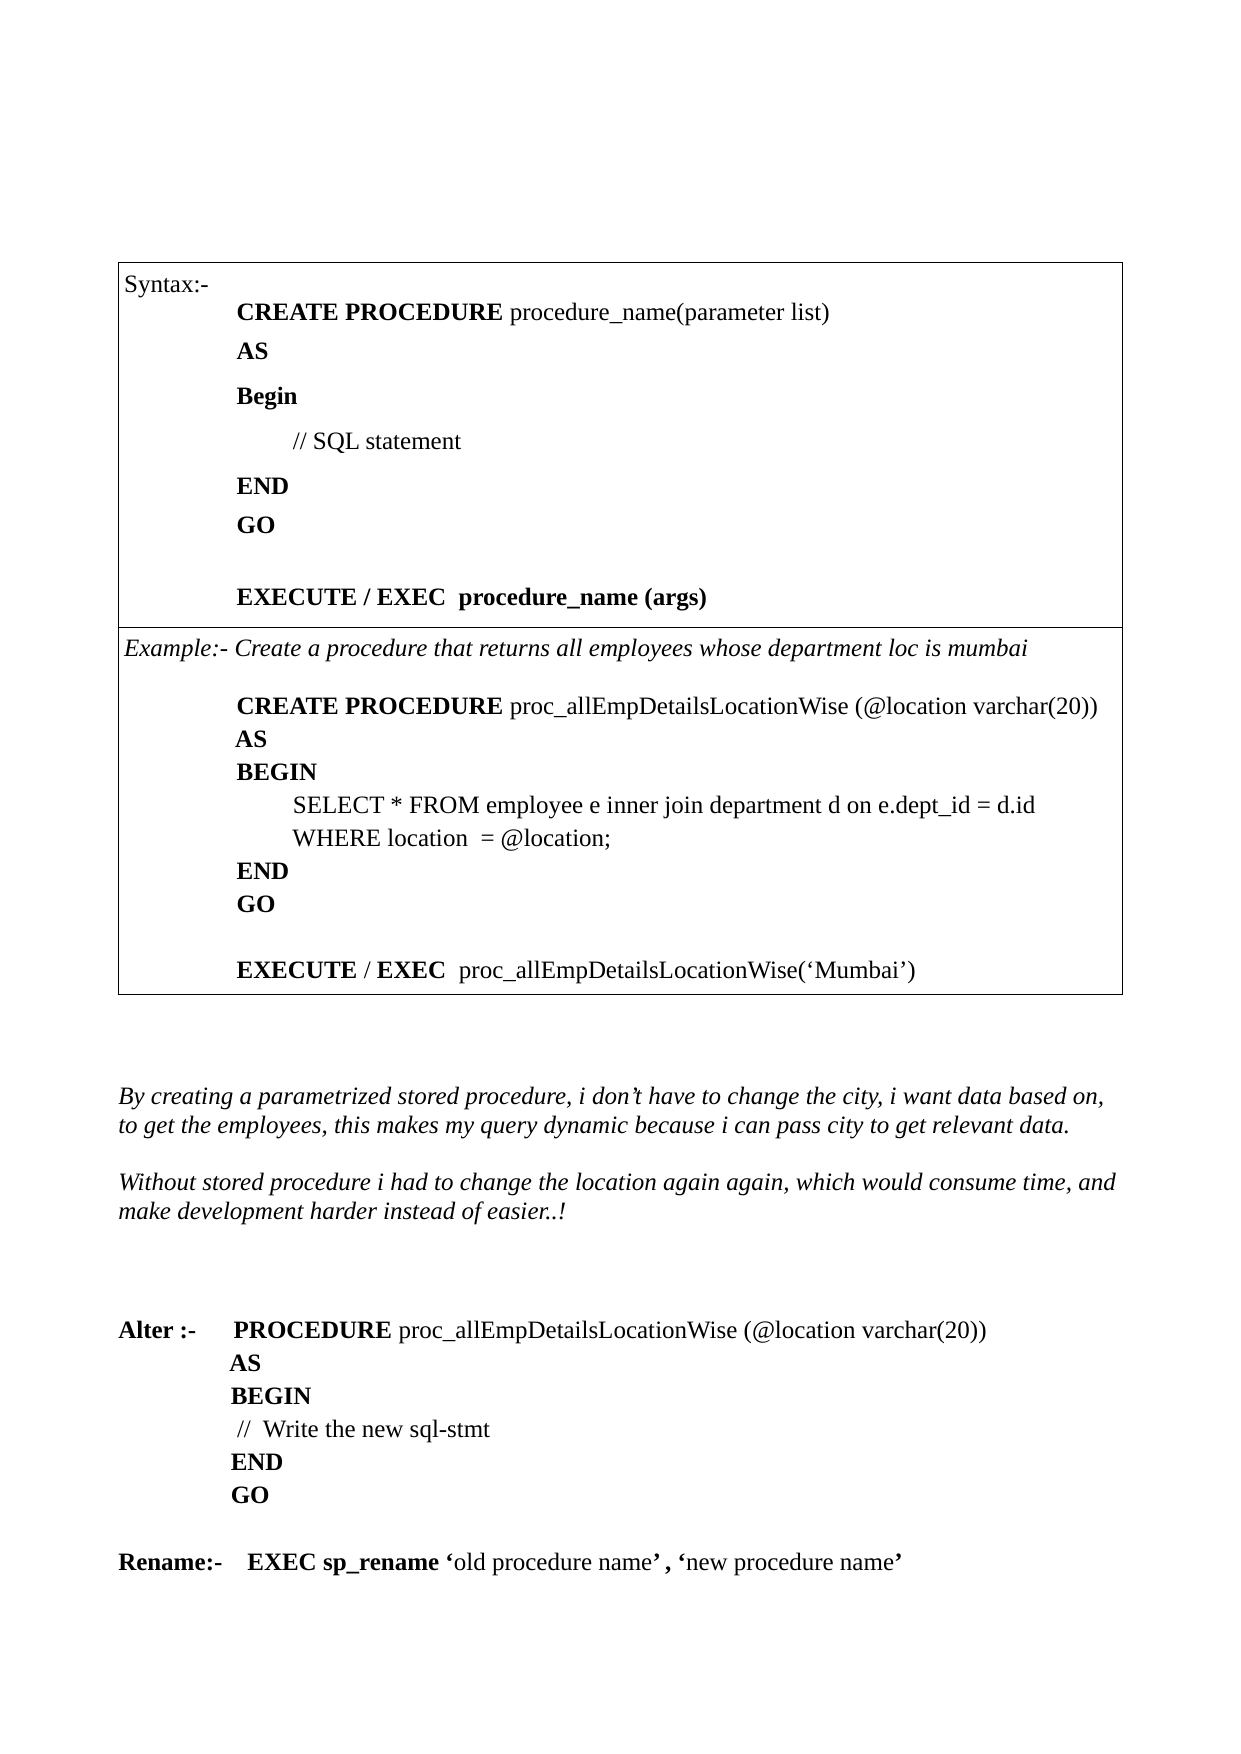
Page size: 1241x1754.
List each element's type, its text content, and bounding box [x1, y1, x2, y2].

table_header Syntax:- CREATE PROCEDURE procedure_name(parameter list) AS Begin // SQL statement END GO EXECUTE / EXEC procedure_name (args) [119, 263, 1122, 627]
text Without stored procedure i had to change the location again again, which would consume time, and make development harder instead of easier..! [118, 1167, 1122, 1225]
text By creating a parametrized stored procedure, i don’t have to change the city, i want data based on, [118, 1081, 1122, 1110]
table_header Alter :- PROCEDURE proc_allEmpDetailsLocationWise (@location varchar(20)) AS BEGIN // Write the new sql-stmt END GO Rename:- EXEC sp_rename ‘old procedure name’ , ‘new procedure name’ Limitations :- Renaming stored procedure does’nt change it’s corresponding object name in the definition column the sys.sql_modules catalog view. To do that, you must drop and re-create the stored procedure with its new name. Changing the name or definition of a procedure can cause dependent objects to fail when the objects are not updated to reflect the changes that have been made to the procedure. [118, 1287, 1122, 1613]
text to get the employees, this makes my query dynamic because i can pass city to get relevant data. [118, 1110, 1122, 1139]
table_cell Example:- Create a procedure that returns all employees whose department loc is mumbai CREATE PROCEDURE proc_allEmpDetailsLocationWise (@location varchar(20)) AS BEGIN SELECT * FROM employee e inner join department d on e.dept_id = d.id WHERE location = @location; END GO EXECUTE / EXEC proc_allEmpDetailsLocationWise(‘Mumbai’) [119, 628, 1122, 994]
